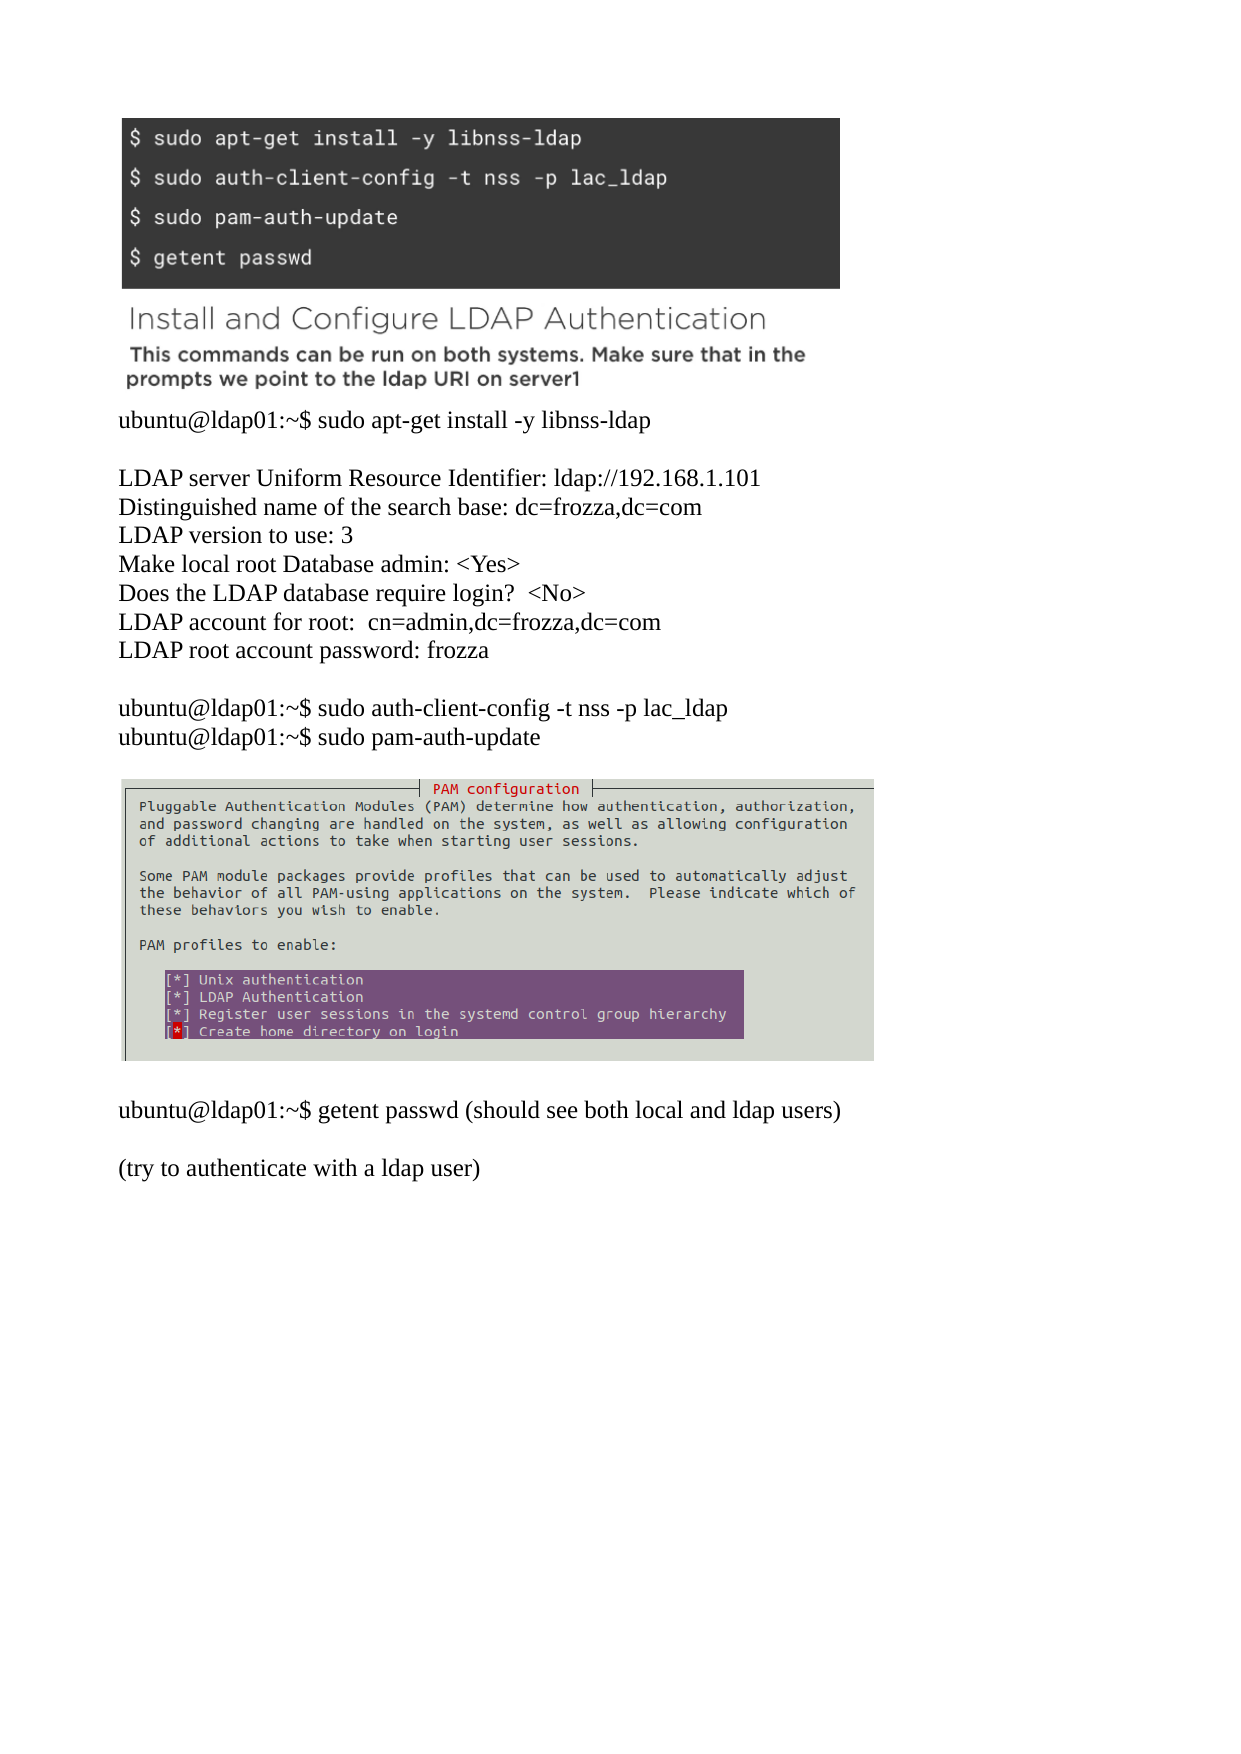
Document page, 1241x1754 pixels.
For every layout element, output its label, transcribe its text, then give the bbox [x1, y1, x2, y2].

text ubuntu@ldap01:~$ sudo apt-get install -y libnss-ldap [118, 406, 1122, 434]
text LDAP root account password: frozza [118, 636, 1122, 664]
text LDAP server Uniform Resource Identifier: ldap://192.168.1.101 [118, 463, 1122, 492]
text LDAP account for root: cn=admin,dc=frozza,dc=com [118, 607, 1122, 636]
text LDAP version to use: 3 [118, 521, 1122, 549]
text ubuntu@ldap01:~$ sudo auth-client-config -t nss -p lac_ldap [118, 693, 1122, 722]
text ubuntu@ldap01:~$ sudo pam-auth-update [118, 722, 1122, 751]
picture [121, 779, 874, 1061]
text Make local root Database admin: <Yes> [118, 549, 1122, 578]
picture [121, 118, 840, 402]
text ubuntu@ldap01:~$ getent passwd (should see both local and ldap users) [118, 1096, 1122, 1124]
text Distinguished name of the search base: dc=frozza,dc=com [118, 492, 1122, 521]
text (try to authenticate with a ldap user) [118, 1153, 1122, 1182]
text Does the LDAP database require login? <No> [118, 578, 1122, 607]
